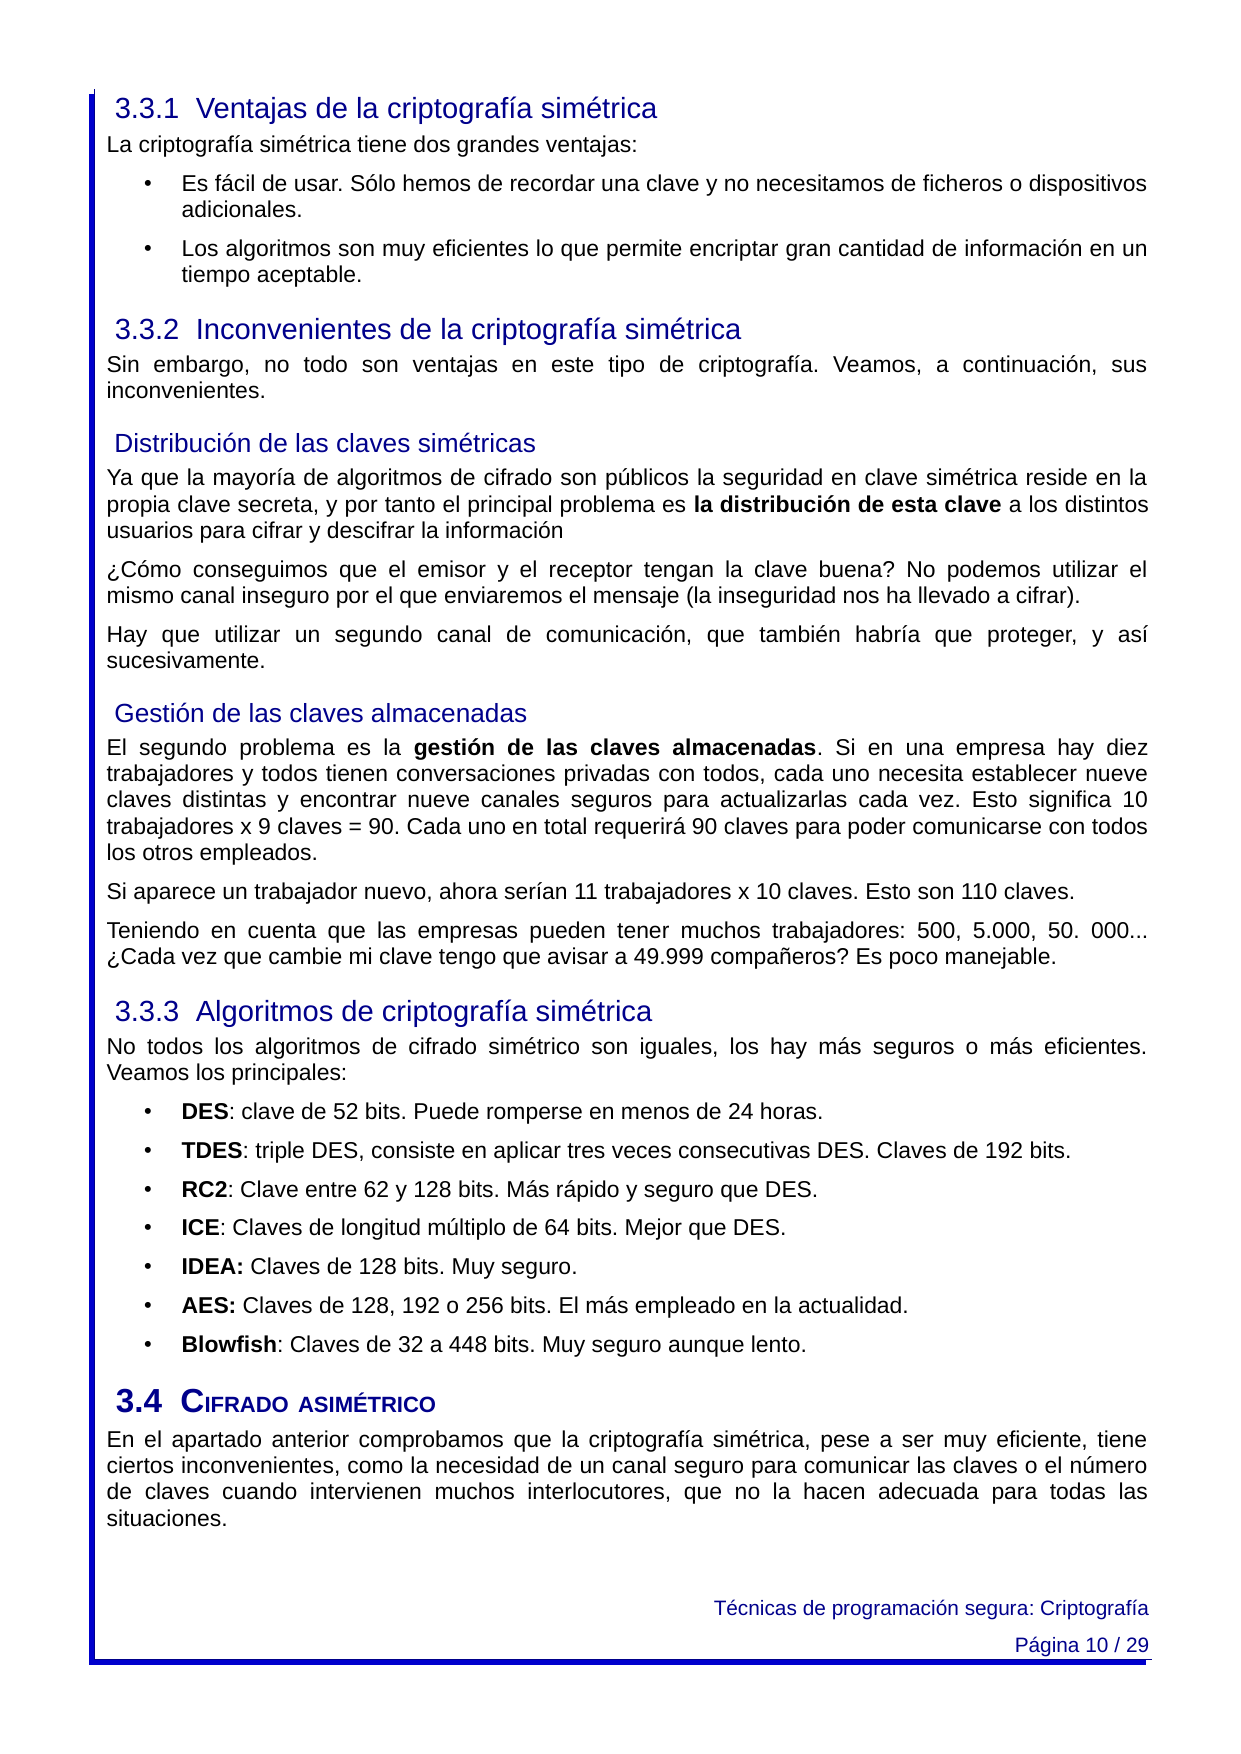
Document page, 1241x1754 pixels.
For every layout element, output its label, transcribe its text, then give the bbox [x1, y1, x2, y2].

list IDEA: Claves de 128 bits. Muy seguro. [144, 1253, 1149, 1279]
text No todos los algoritmos de cifrado simétrico son iguales, los hay más seguros o más eficientes. Veamos los principales: [106, 1033, 1149, 1086]
subtitle Distribución de las claves simétricas [95, 428, 1149, 458]
text Ya que la mayoría de algoritmos de cifrado son públicos la seguridad en clave simétrica reside en la propia clave secreta, y por tanto el principal problema es la distribución de esta clave a los distintos usuarios para cifrar y descifrar la información [106, 464, 1149, 543]
list RC2: Clave entre 62 y 128 bits. Más rápido y seguro que DES. [144, 1176, 1149, 1202]
text Si aparece un trabajador nuevo, ahora serían 11 trabajadores x 10 claves. Esto son 110 claves. [106, 878, 1149, 904]
text Hay que utilizar un segundo canal de comunicación, que también habría que proteger, y así sucesivamente. [106, 621, 1149, 673]
list ICE: Claves de longitud múltiplo de 64 bits. Mejor que DES. [144, 1214, 1149, 1241]
text Teniendo en cuenta que las empresas pueden tener muchos trabajadores: 500, 5.000, 50. 000... ¿Cada vez que cambie mi clave tengo que avisar a 49.999 compañeros? Es poco manejable. [106, 917, 1149, 969]
text Sin embargo, no todo son ventajas en este tipo de criptografía. Veamos, a continuación, sus inconvenientes. [106, 351, 1149, 404]
list DES: clave de 52 bits. Puede romperse en menos de 24 horas. [144, 1098, 1149, 1124]
list Los algoritmos son muy eficientes lo que permite encriptar gran cantidad de información en un tiempo aceptable. [144, 235, 1149, 287]
text En el apartado anterior comprobamos que la criptografía simétrica, pese a ser muy eficiente, tiene ciertos inconvenientes, como la necesidad de un canal seguro para comunicar las claves o el número de claves cuando intervienen muchos interlocutores, que no la hacen adecuada para todas las situaciones. [106, 1426, 1149, 1531]
list Es fácil de usar. Sólo hemos de recordar una clave y no necesitamos de ficheros o dispositivos adicionales. [144, 170, 1149, 222]
text El segundo problema es la gestión de las claves almacenadas. Si en una empresa hay diez trabajadores y todos tienen conversaciones privadas con todos, cada uno necesita establecer nueve claves distintas y encontrar nueve canales seguros para actualizarlas cada vez. Esto significa 10 trabajadores x 9 claves = 90. Cada uno en total requerirá 90 claves para poder comunicarse con todos los otros empleados. [106, 734, 1149, 866]
list AES: Claves de 128, 192 o 256 bits. El más empleado en la actualidad. [144, 1292, 1149, 1318]
subtitle Cifrado asimétrico [106, 1381, 1149, 1419]
subtitle Algoritmos de criptografía simétrica [106, 993, 1149, 1027]
subtitle Inconvenientes de la criptografía simétrica [106, 312, 1149, 345]
subtitle Gestión de las claves almacenadas [95, 698, 1149, 728]
text La criptografía simétrica tiene dos grandes ventajas: [106, 131, 1149, 157]
text ¿Cómo conseguimos que el emisor y el receptor tengan la clave buena? No podemos utilizar el mismo canal inseguro por el que enviaremos el mensaje (la inseguridad nos ha llevado a cifrar). [106, 556, 1149, 608]
list Blowfish: Claves de 32 a 448 bits. Muy seguro aunque lento. [144, 1331, 1149, 1357]
list TDES: triple DES, consiste en aplicar tres veces consecutivas DES. Claves de 192 bits. [144, 1137, 1149, 1163]
subtitle Ventajas de la criptografía simétrica [106, 91, 1149, 125]
